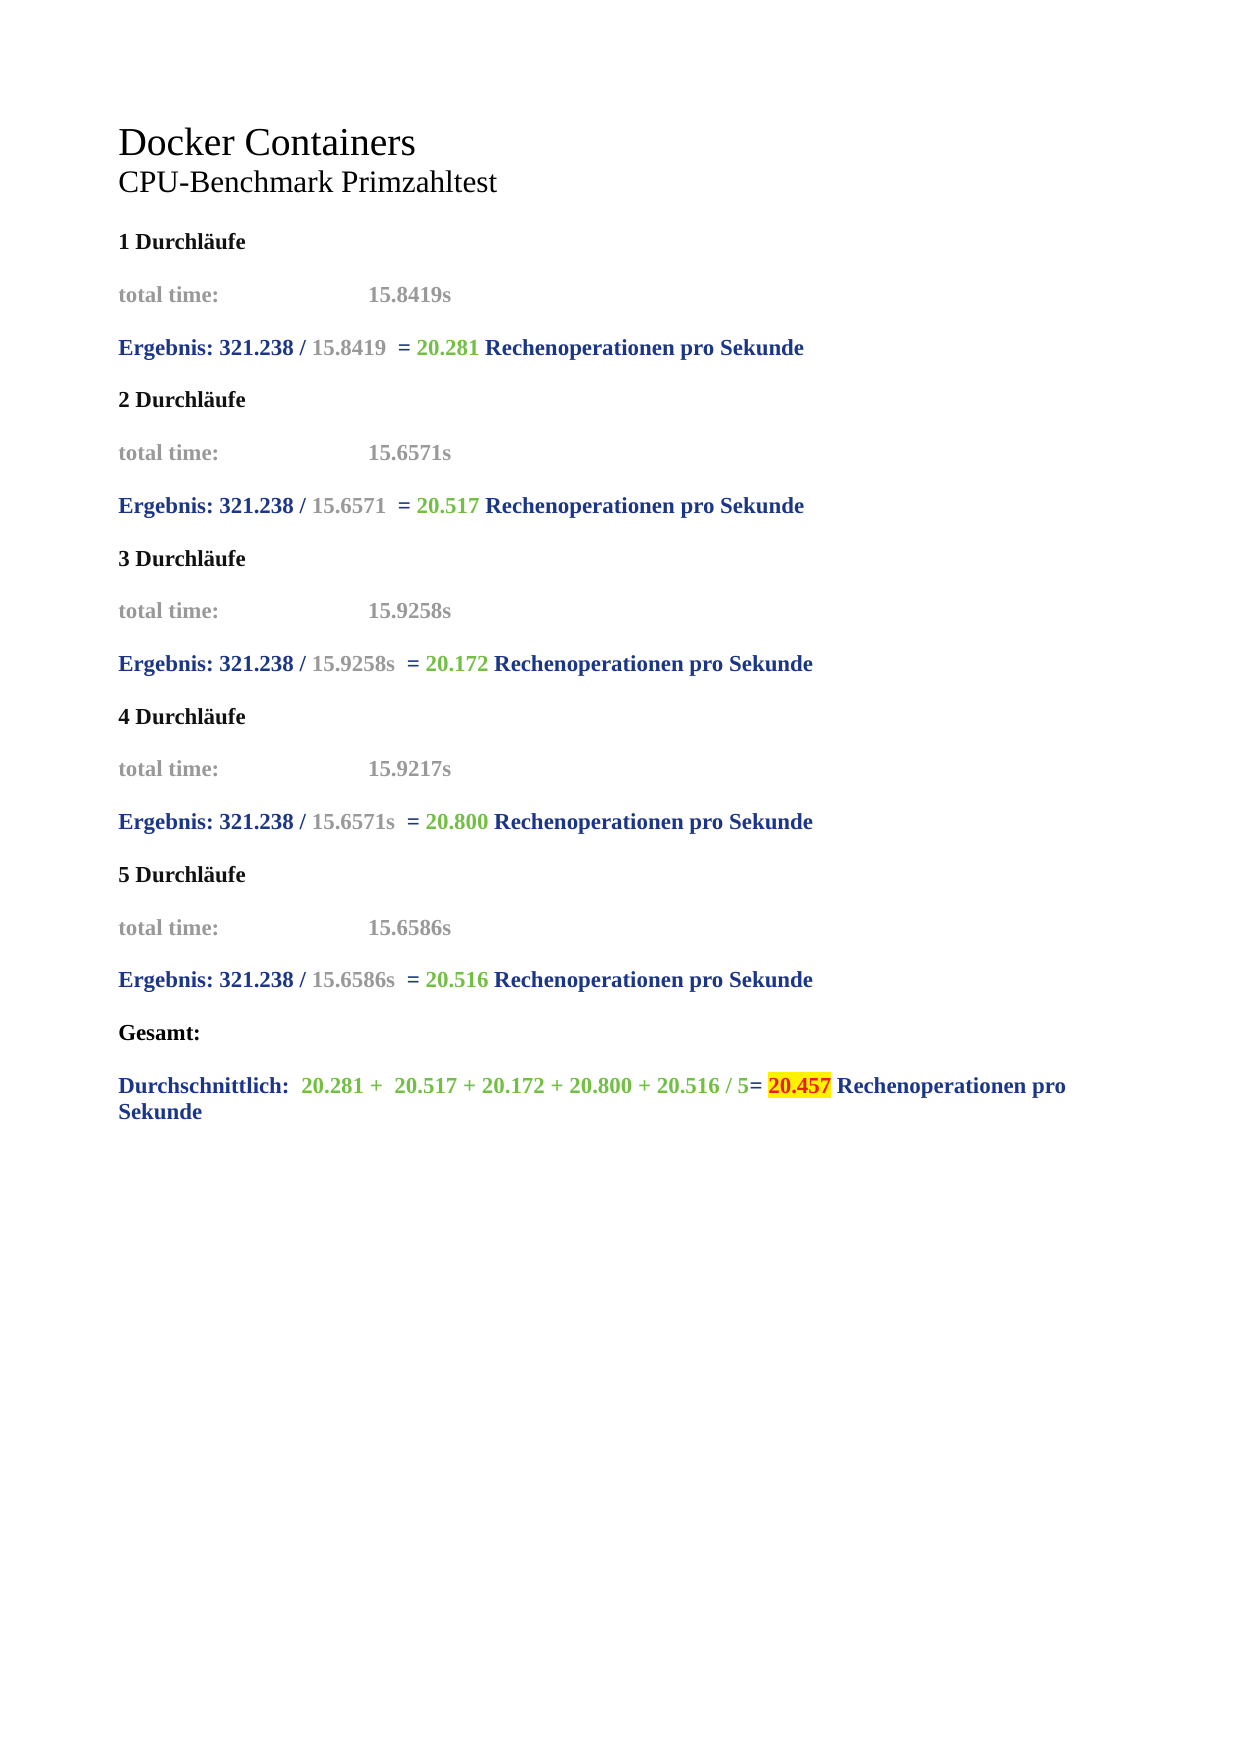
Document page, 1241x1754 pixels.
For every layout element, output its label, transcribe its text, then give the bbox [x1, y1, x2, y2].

text 3 Durchläufe [118, 544, 1122, 571]
text 5 Durchläufe [118, 861, 1122, 887]
text 2 Durchläufe [118, 386, 1122, 413]
text CPU-Benchmark Primzahltest [118, 164, 1122, 199]
text Ergebnis: 321.238 / 15.9258s = 20.172 Rechenoperationen pro Sekunde [118, 650, 1122, 676]
text Ergebnis: 321.238 / 15.6586s = 20.516 Rechenoperationen pro Sekunde [118, 966, 1122, 993]
text Docker Containers [118, 118, 1122, 164]
text Durchschnittlich: 20.281 + 20.517 + 20.172 + 20.800 + 20.516 / 5= 20.457 Rechenoperationen pro Sekunde [118, 1072, 1122, 1124]
text total time: 15.8419s [118, 281, 1122, 307]
text Ergebnis: 321.238 / 15.6571s = 20.800 Rechenoperationen pro Sekunde [118, 808, 1122, 834]
text Ergebnis: 321.238 / 15.8419 = 20.281 Rechenoperationen pro Sekunde [118, 334, 1122, 360]
text total time: 15.9217s [118, 755, 1122, 782]
text 4 Durchläufe [118, 703, 1122, 729]
text total time: 15.6571s [118, 439, 1122, 466]
text total time: 15.9258s [118, 597, 1122, 624]
text Gesamt: [118, 1019, 1122, 1045]
text 1 Durchläufe [118, 228, 1122, 255]
text total time: 15.6586s [118, 913, 1122, 940]
text Ergebnis: 321.238 / 15.6571 = 20.517 Rechenoperationen pro Sekunde [118, 492, 1122, 518]
